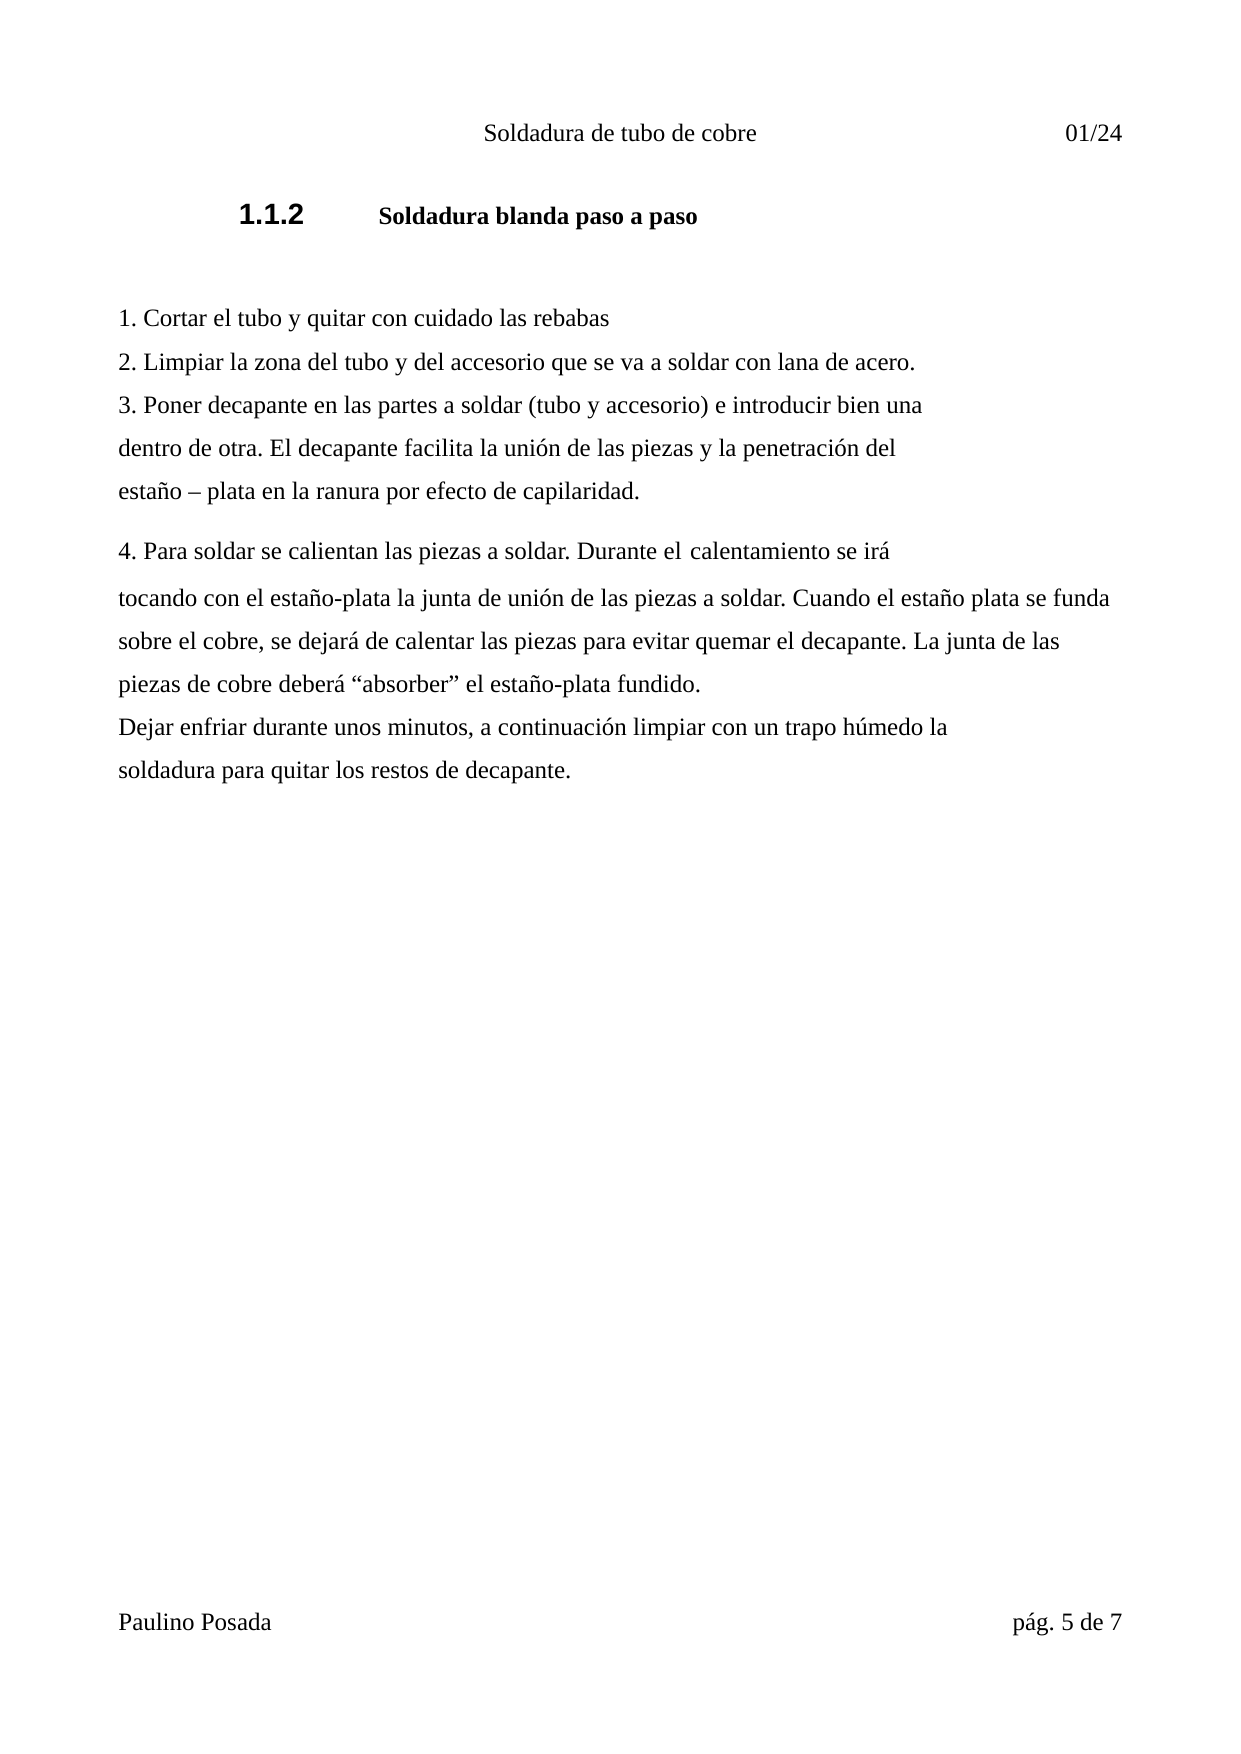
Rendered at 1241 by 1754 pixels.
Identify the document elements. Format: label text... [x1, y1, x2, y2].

subtitle Soldadura blanda paso a paso [231, 197, 1122, 231]
text 1. Cortar el tubo y quitar con cuidado las rebabas 2. Limpiar la zona del tubo y del accesorio que se va a soldar con lana de acero. 3. Poner decapante en las partes a soldar (tubo y accesorio) e introducir bien una dentro de otra. El decapante facilita la unión de las piezas y la penetración del estaño – plata en la ranura por efecto de capilaridad. 4. Para soldar se calientan las piezas a soldar. Durante el calentamiento se irá tocando con el estaño-plata la junta de unión de las piezas a soldar. Cuando el estaño plata se funda sobre el cobre, se dejará de calentar las piezas para evitar quemar el decapante. La junta de las piezas de cobre deberá “absorber” el estaño-plata fundido. Dejar enfriar durante unos minutos, a continuación limpiar con un trapo húmedo la soldadura para quitar los restos de decapante. [118, 260, 1122, 784]
